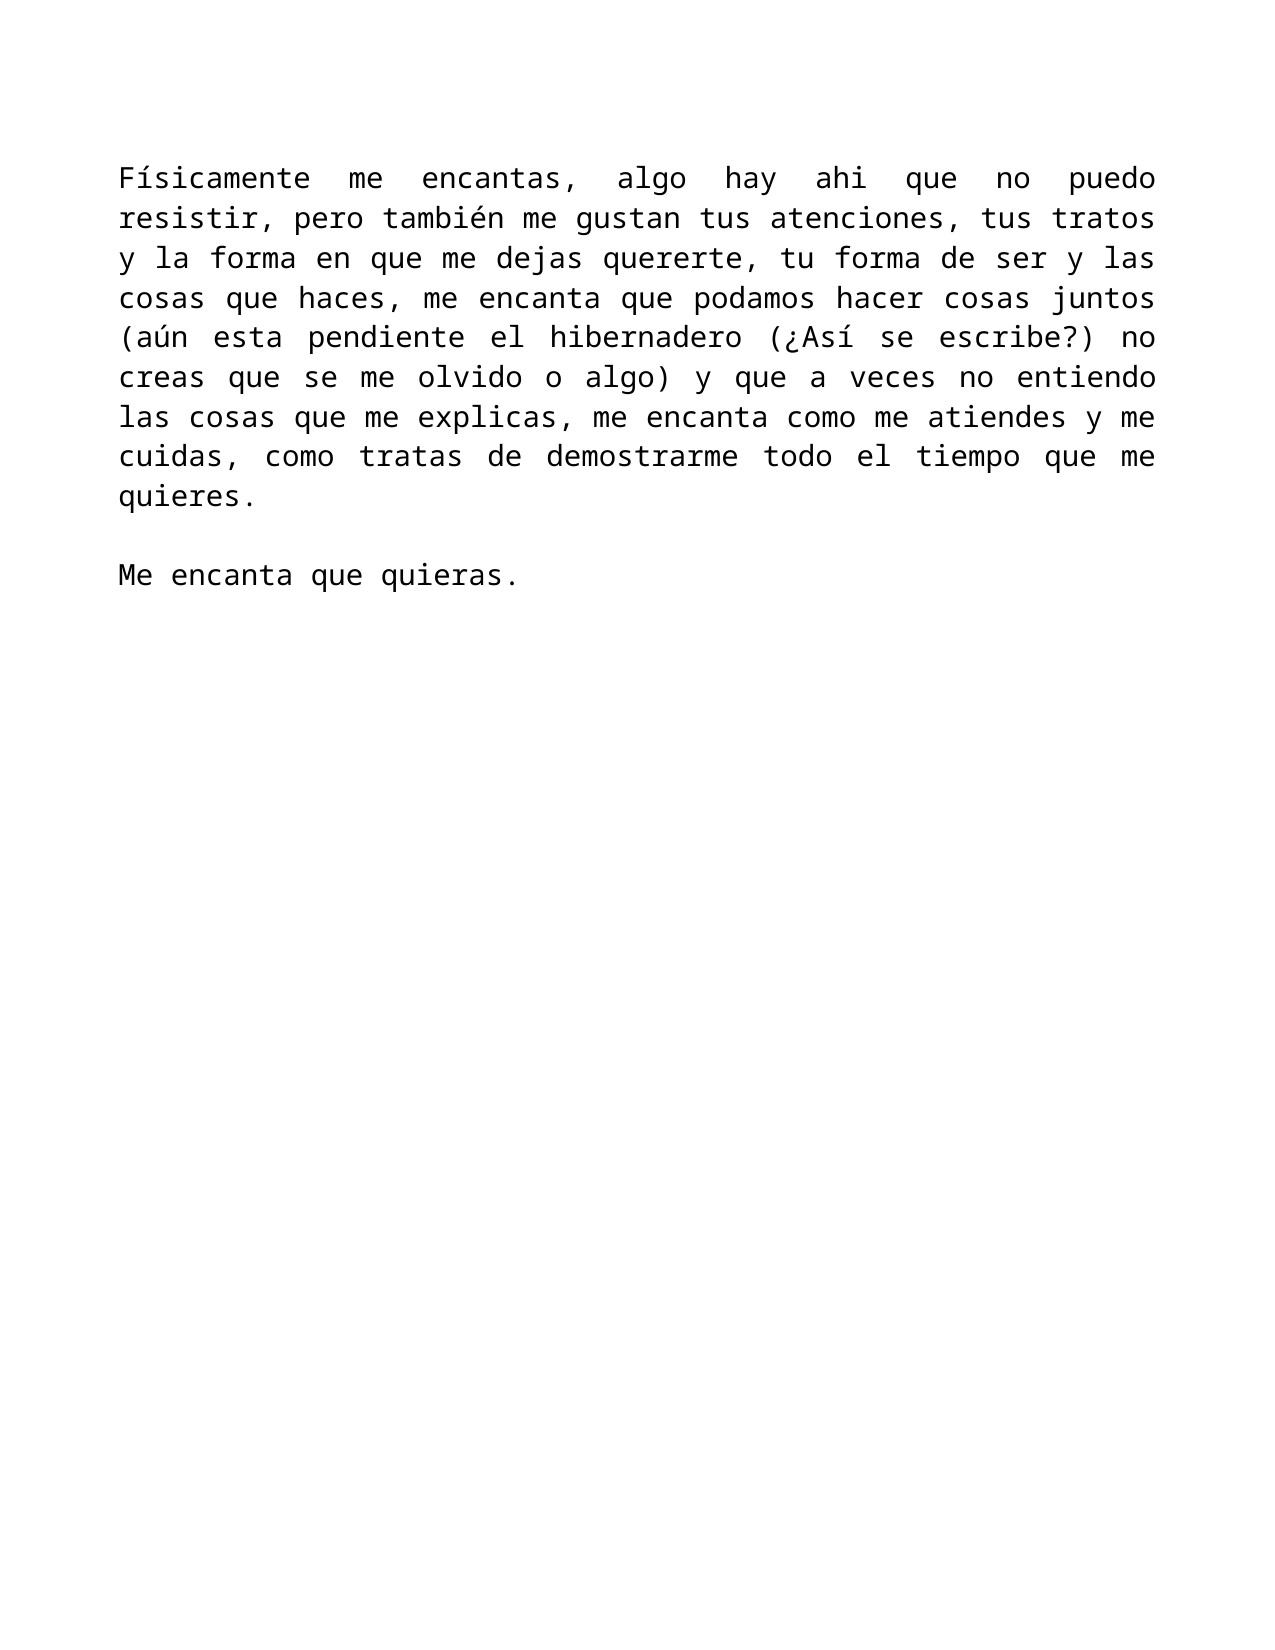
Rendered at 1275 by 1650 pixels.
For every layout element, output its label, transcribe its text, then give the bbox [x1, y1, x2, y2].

text Me encanta que quieras. [118, 555, 1157, 594]
text Físicamente me encantas, algo hay ahi que no puedo resistir, pero también me gustan tus atenciones, tus tratos y la forma en que me dejas quererte, tu forma de ser y las cosas que haces, me encanta que podamos hacer cosas juntos (aún esta pendiente el hibernadero (¿Así se escribe?) no creas que se me olvido o algo) y que a veces no entiendo las cosas que me explicas, me encanta como me atiendes y me cuidas, como tratas de demostrarme todo el tiempo que me quieres. [118, 158, 1157, 515]
